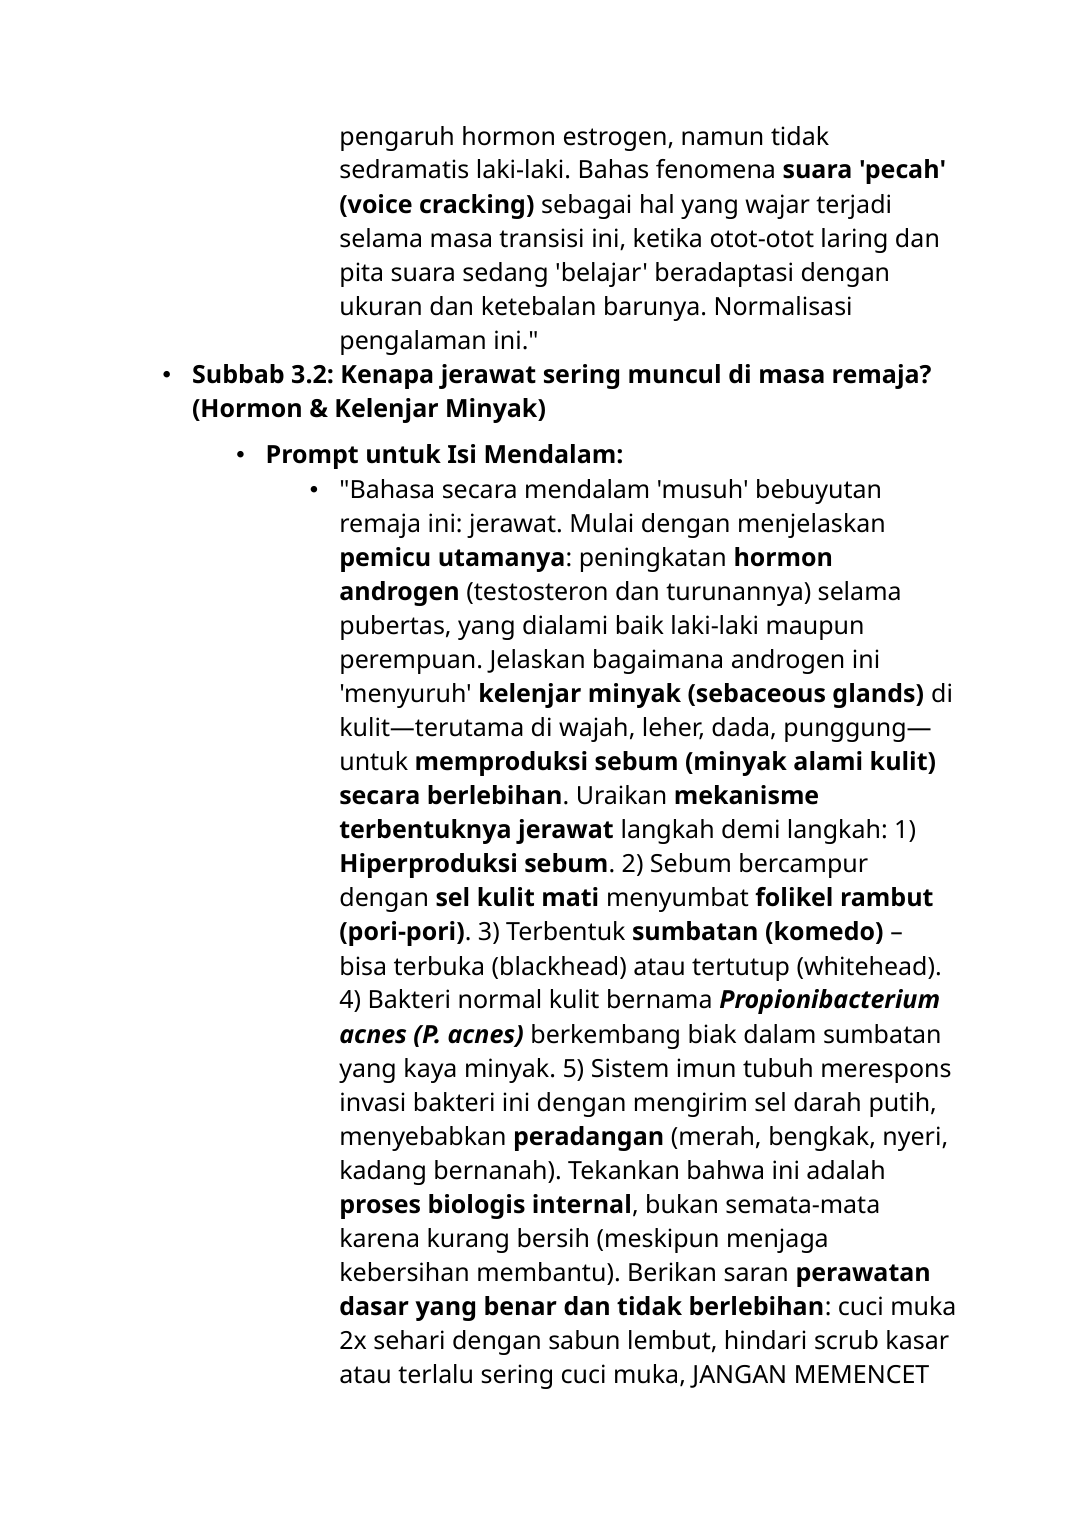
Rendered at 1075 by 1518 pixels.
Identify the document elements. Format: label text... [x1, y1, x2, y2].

list pengaruh hormon estrogen, namun tidak sedramatis laki-laki. Bahas fenomena suara 'pecah' (voice cracking) sebagai hal yang wajar terjadi selama masa transisi ini, ketika otot-otot laring dan pita suara sedang 'belajar' beradaptasi dengan ukuran dan ketebalan barunya. Normalisasi pengalaman ini." [309, 118, 957, 357]
list Subbab 3.2: Kenapa jerawat sering muncul di masa remaja? (Hormon & Kelenjar Minyak) [162, 357, 957, 425]
list Prompt untuk Isi Mendalam: [236, 437, 957, 471]
list "Bahasa secara mendalam 'musuh' bebuyutan remaja ini: jerawat. Mulai dengan menjelaskan pemicu utamanya: peningkatan hormon androgen (testosteron dan turunannya) selama pubertas, yang dialami baik laki-laki maupun perempuan. Jelaskan bagaimana androgen ini 'menyuruh' kelenjar minyak (sebaceous glands) di kulit—terutama di wajah, leher, dada, punggung—untuk memproduksi sebum (minyak alami kulit) secara berlebihan. Uraikan mekanisme terbentuknya jerawat langkah demi langkah: 1) Hiperproduksi sebum. 2) Sebum bercampur dengan sel kulit mati menyumbat folikel rambut (pori-pori). 3) Terbentuk sumbatan (komedo) – bisa terbuka (blackhead) atau tertutup (whitehead). 4) Bakteri normal kulit bernama Propionibacterium acnes (P. acnes) berkembang biak dalam sumbatan yang kaya minyak. 5) Sistem imun tubuh merespons invasi bakteri ini dengan mengirim sel darah putih, menyebabkan peradangan (merah, bengkak, nyeri, kadang bernanah). Tekankan bahwa ini adalah proses biologis internal, bukan semata-mata karena kurang bersih (meskipun menjaga kebersihan membantu). Berikan saran perawatan dasar yang benar dan tidak berlebihan: cuci muka 2x sehari dengan sabun lembut, hindari scrub kasar atau terlalu sering cuci muka, JANGAN MEMENCET [309, 471, 957, 1391]
